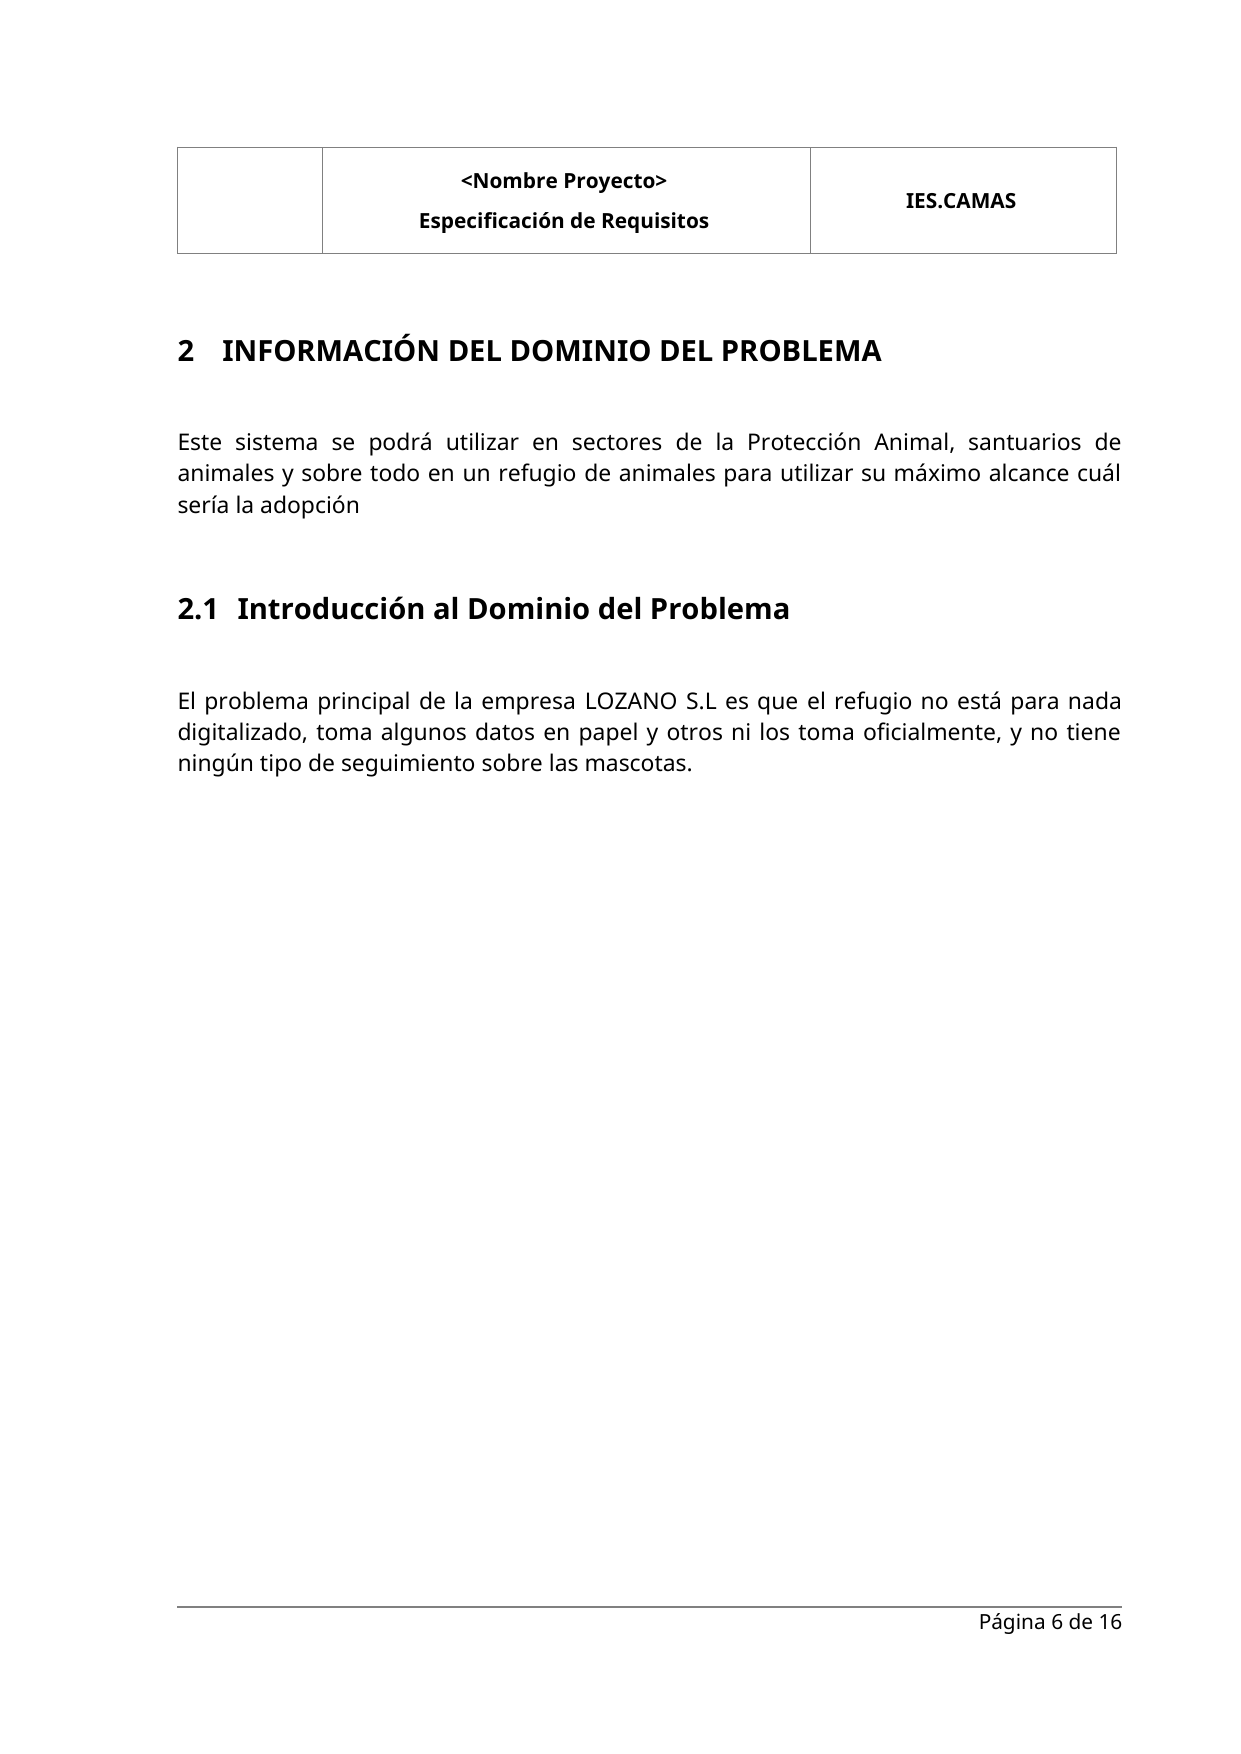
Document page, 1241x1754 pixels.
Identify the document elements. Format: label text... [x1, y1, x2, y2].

text Este sistema se podrá utilizar en sectores de la Protección Animal, santuarios de animales y sobre todo en un refugio de animales para utilizar su máximo alcance cuál sería la adopción [177, 426, 1122, 520]
text El problema principal de la empresa LOZANO S.L es que el refugio no está para nada digitalizado, toma algunos datos en papel y otros ni los toma oficialmente, y no tiene ningún tipo de seguimiento sobre las mascotas. [177, 684, 1122, 778]
subtitle INFORMACIÓN DEL DOMINIO DEL PROBLEMA [177, 330, 1122, 370]
subtitle Introducción al Dominio del Problema [177, 589, 1122, 628]
